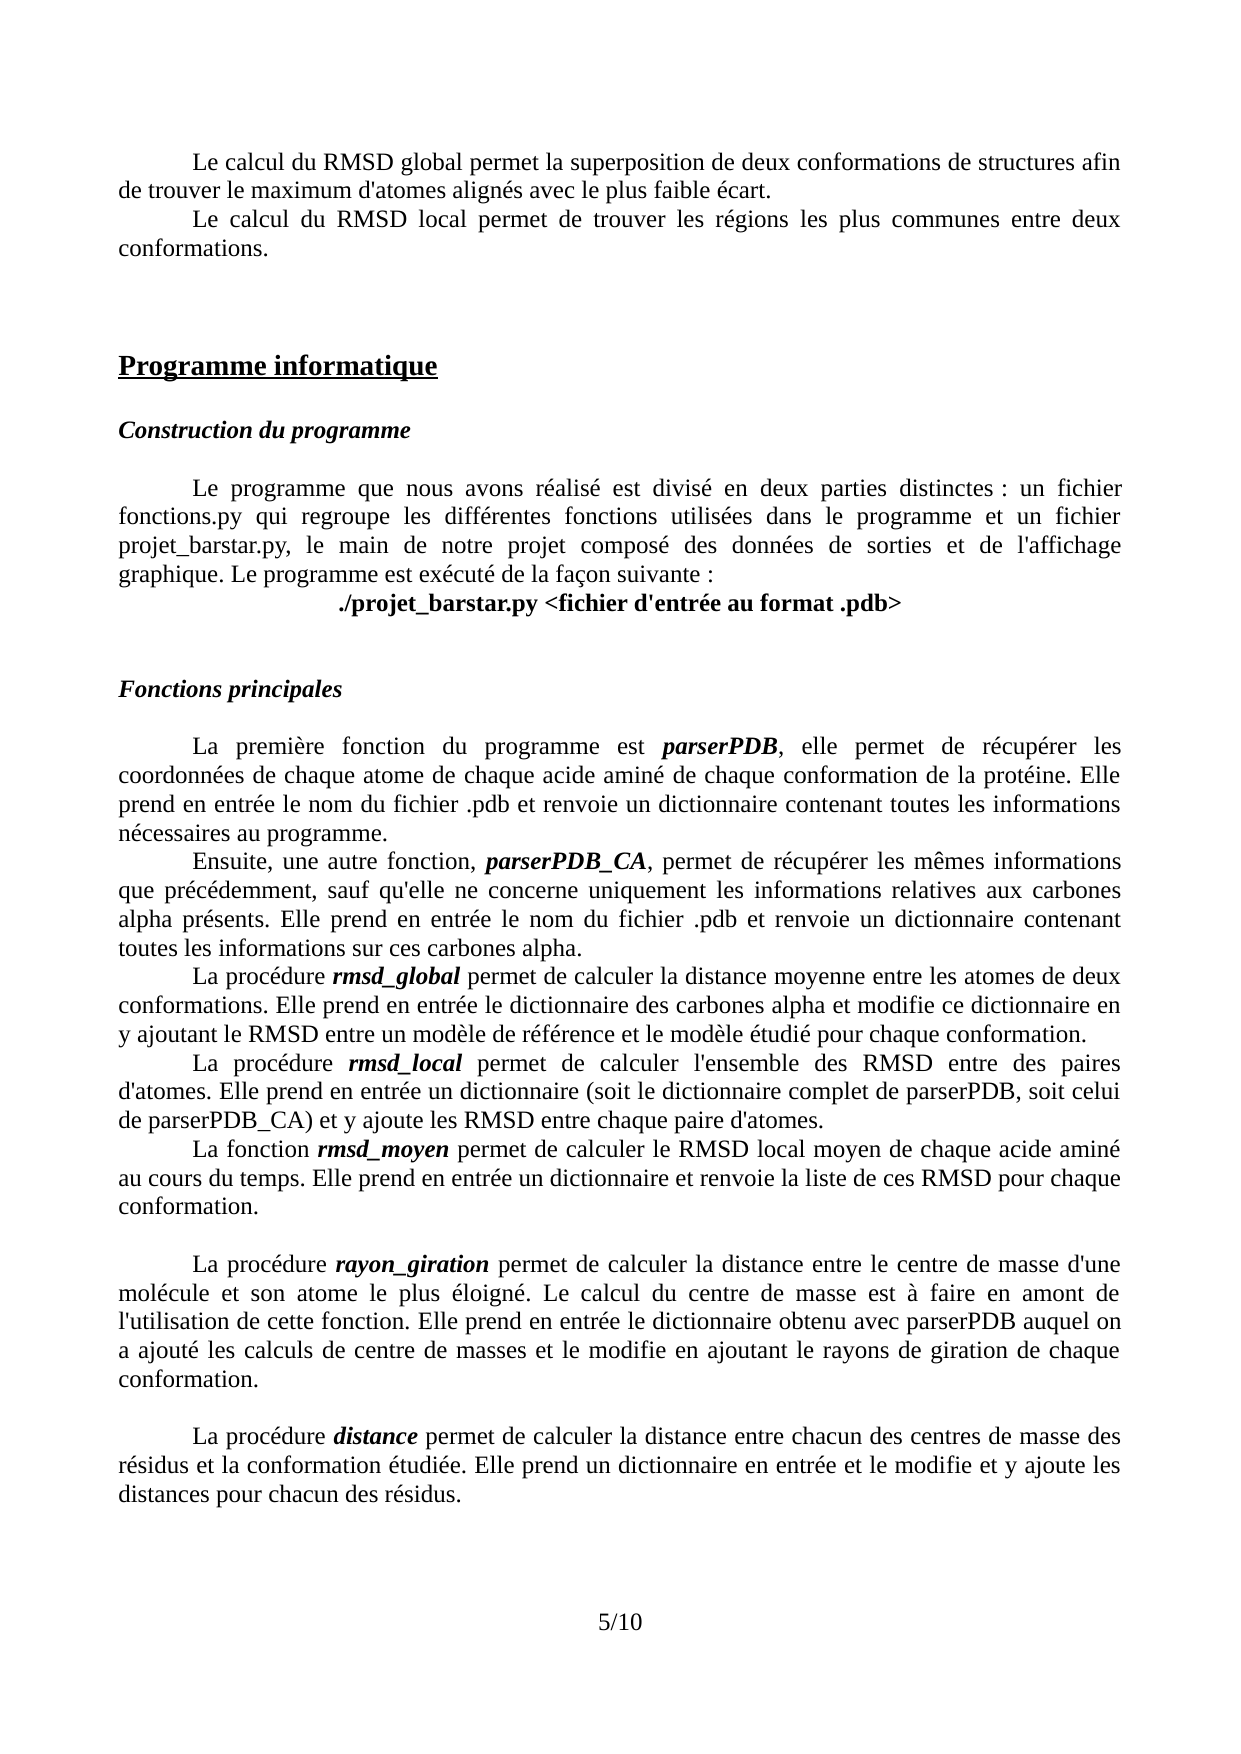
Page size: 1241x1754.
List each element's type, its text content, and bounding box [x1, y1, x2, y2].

text La procédure rayon_giration permet de calculer la distance entre le centre de masse d'une molécule et son atome le plus éloigné. Le calcul du centre de masse est à faire en amont de l'utilisation de cette fonction. Elle prend en entrée le dictionnaire obtenu avec parserPDB auquel on a ajouté les calculs de centre de masses et le modifie en ajoutant le rayons de giration de chaque conformation. [118, 1249, 1122, 1393]
text Le calcul du RMSD global permet la superposition de deux conformations de structures afin de trouver le maximum d'atomes alignés avec le plus faible écart. [118, 147, 1122, 204]
text Programme informatique [118, 348, 1122, 382]
text La procédure distance permet de calculer la distance entre chacun des centres de masse des résidus et la conformation étudiée. Elle prend un dictionnaire en entrée et le modifie et y ajoute les distances pour chacun des résidus. [118, 1421, 1122, 1508]
text La première fonction du programme est parserPDB, elle permet de récupérer les coordonnées de chaque atome de chaque acide aminé de chaque conformation de la protéine. Elle prend en entrée le nom du fichier .pdb et renvoie un dictionnaire contenant toutes les informations nécessaires au programme. [118, 731, 1122, 846]
text La fonction rmsd_moyen permet de calculer le RMSD local moyen de chaque acide aminé au cours du temps. Elle prend en entrée un dictionnaire et renvoie la liste de ces RMSD pour chaque conformation. [118, 1134, 1122, 1220]
text Le calcul du RMSD local permet de trouver les régions les plus communes entre deux conformations. [118, 204, 1122, 262]
text La procédure rmsd_local permet de calculer l'ensemble des RMSD entre des paires d'atomes. Elle prend en entrée un dictionnaire (soit le dictionnaire complet de parserPDB, soit celui de parserPDB_CA) et y ajoute les RMSD entre chaque paire d'atomes. [118, 1048, 1122, 1134]
text Fonctions principales [118, 674, 1122, 703]
text La procédure rmsd_global permet de calculer la distance moyenne entre les atomes de deux conformations. Elle prend en entrée le dictionnaire des carbones alpha et modifie ce dictionnaire en y ajoutant le RMSD entre un modèle de référence et le modèle étudié pour chaque conformation. [118, 961, 1122, 1048]
text Ensuite, une autre fonction, parserPDB_CA, permet de récupérer les mêmes informations que précédemment, sauf qu'elle ne concerne uniquement les informations relatives aux carbones alpha présents. Elle prend en entrée le nom du fichier .pdb et renvoie un dictionnaire contenant toutes les informations sur ces carbones alpha. [118, 846, 1122, 961]
text Le programme que nous avons réalisé est divisé en deux parties distinctes : un fichier fonctions.py qui regroupe les différentes fonctions utilisées dans le programme et un fichier projet_barstar.py, le main de notre projet composé des données de sorties et de l'affichage graphique. Le programme est exécuté de la façon suivante : [118, 473, 1122, 588]
text ./projet_barstar.py <fichier d'entrée au format .pdb> [118, 588, 1122, 616]
text Construction du programme [118, 415, 1122, 444]
